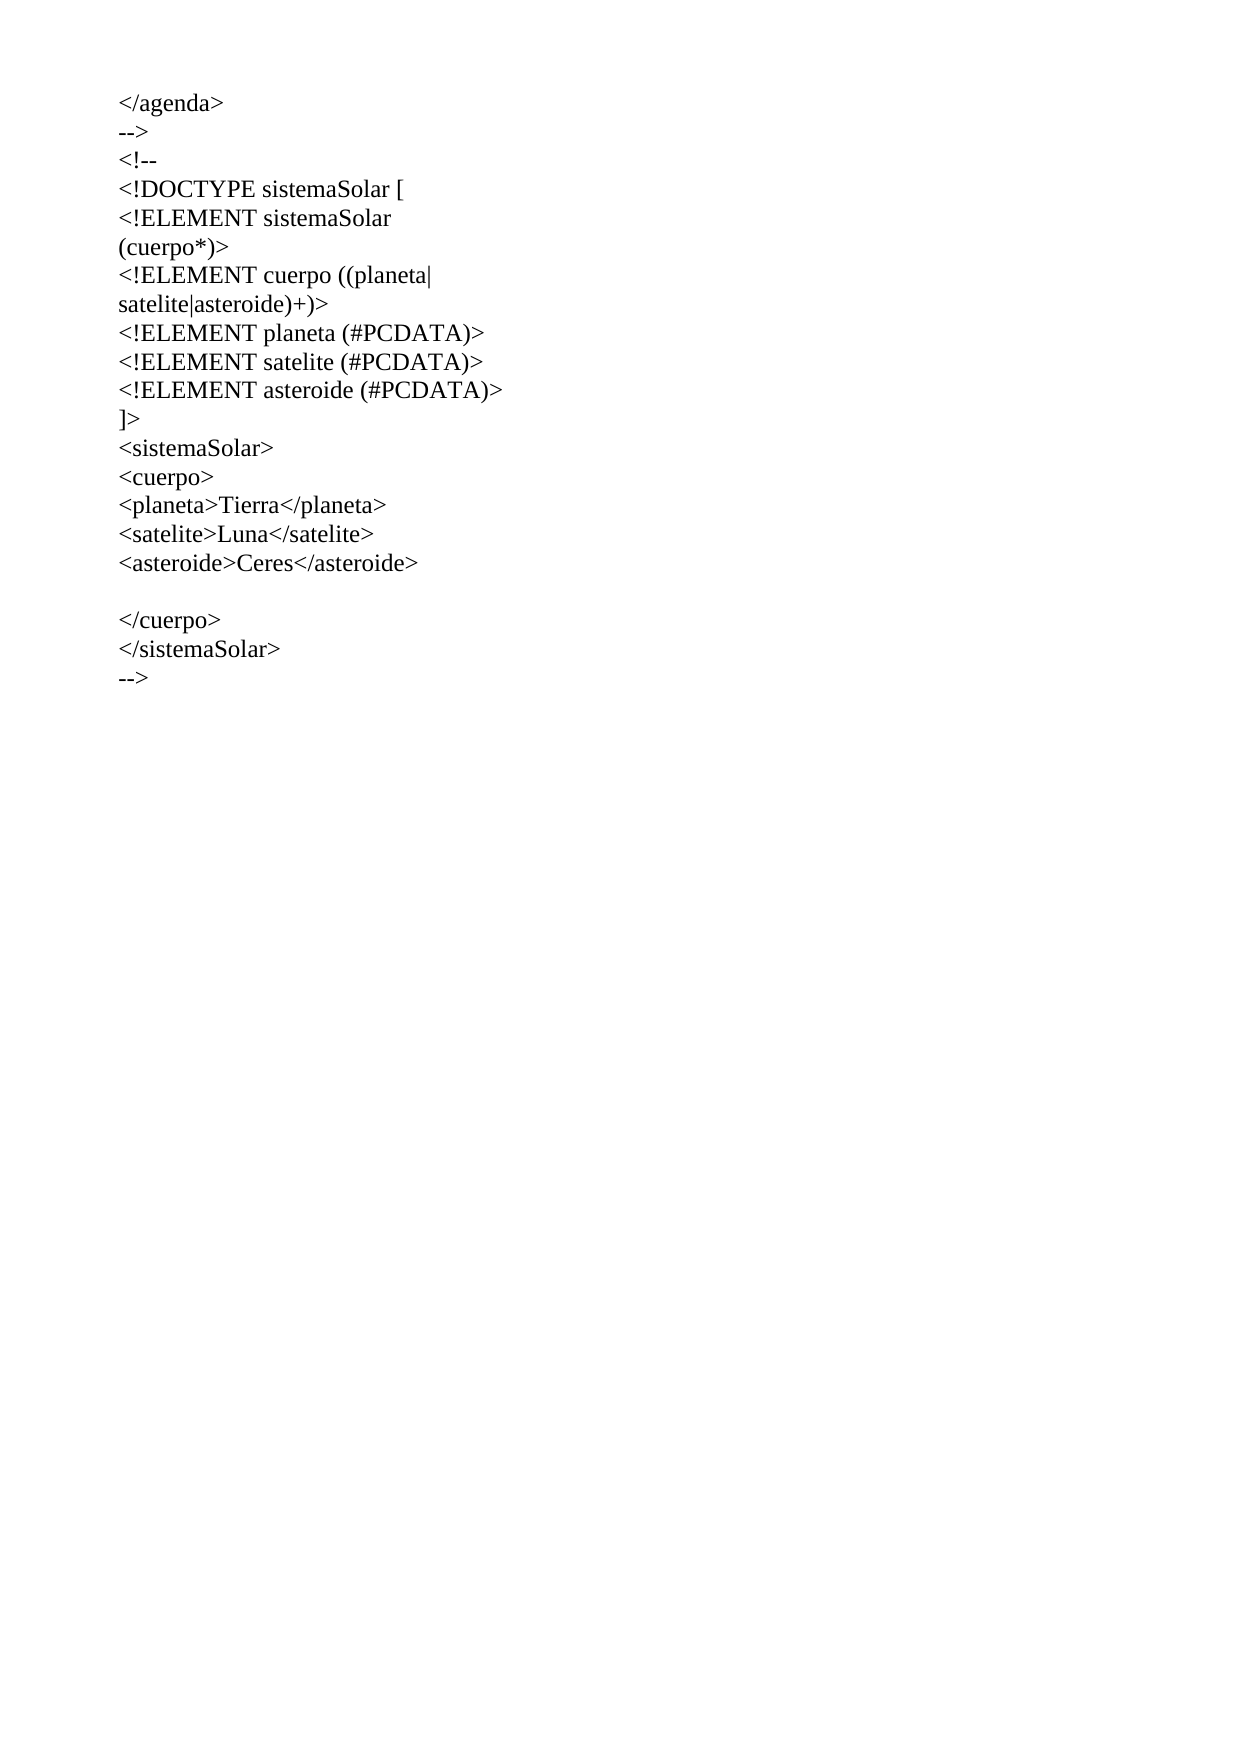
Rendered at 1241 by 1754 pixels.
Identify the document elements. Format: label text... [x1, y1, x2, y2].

text <satelite>Luna</satelite> [118, 519, 1181, 548]
text ]> [118, 404, 1181, 433]
text --> [118, 117, 1181, 145]
text <cuerpo> [118, 462, 1181, 490]
text <sistemaSolar> [118, 433, 1181, 462]
text </sistemaSolar> [118, 634, 1181, 663]
text <!ELEMENT sistemaSolar [118, 203, 1181, 232]
text <!ELEMENT satelite (#PCDATA)> [118, 347, 1181, 375]
text satelite|asteroide)+)> [118, 289, 1181, 318]
text (cuerpo*)> [118, 232, 1181, 260]
text </agenda> [118, 88, 1181, 117]
text <!-- [118, 145, 1181, 174]
text <asteroide>Ceres</asteroide> [118, 548, 1181, 577]
text <!ELEMENT cuerpo ((planeta| [118, 260, 1181, 289]
text <!DOCTYPE sistemaSolar [ [118, 174, 1181, 203]
text <planeta>Tierra</planeta> [118, 490, 1181, 519]
text <!ELEMENT asteroide (#PCDATA)> [118, 375, 1181, 404]
text <!ELEMENT planeta (#PCDATA)> [118, 318, 1181, 347]
text --> [118, 663, 1181, 692]
text </cuerpo> [118, 605, 1181, 634]
